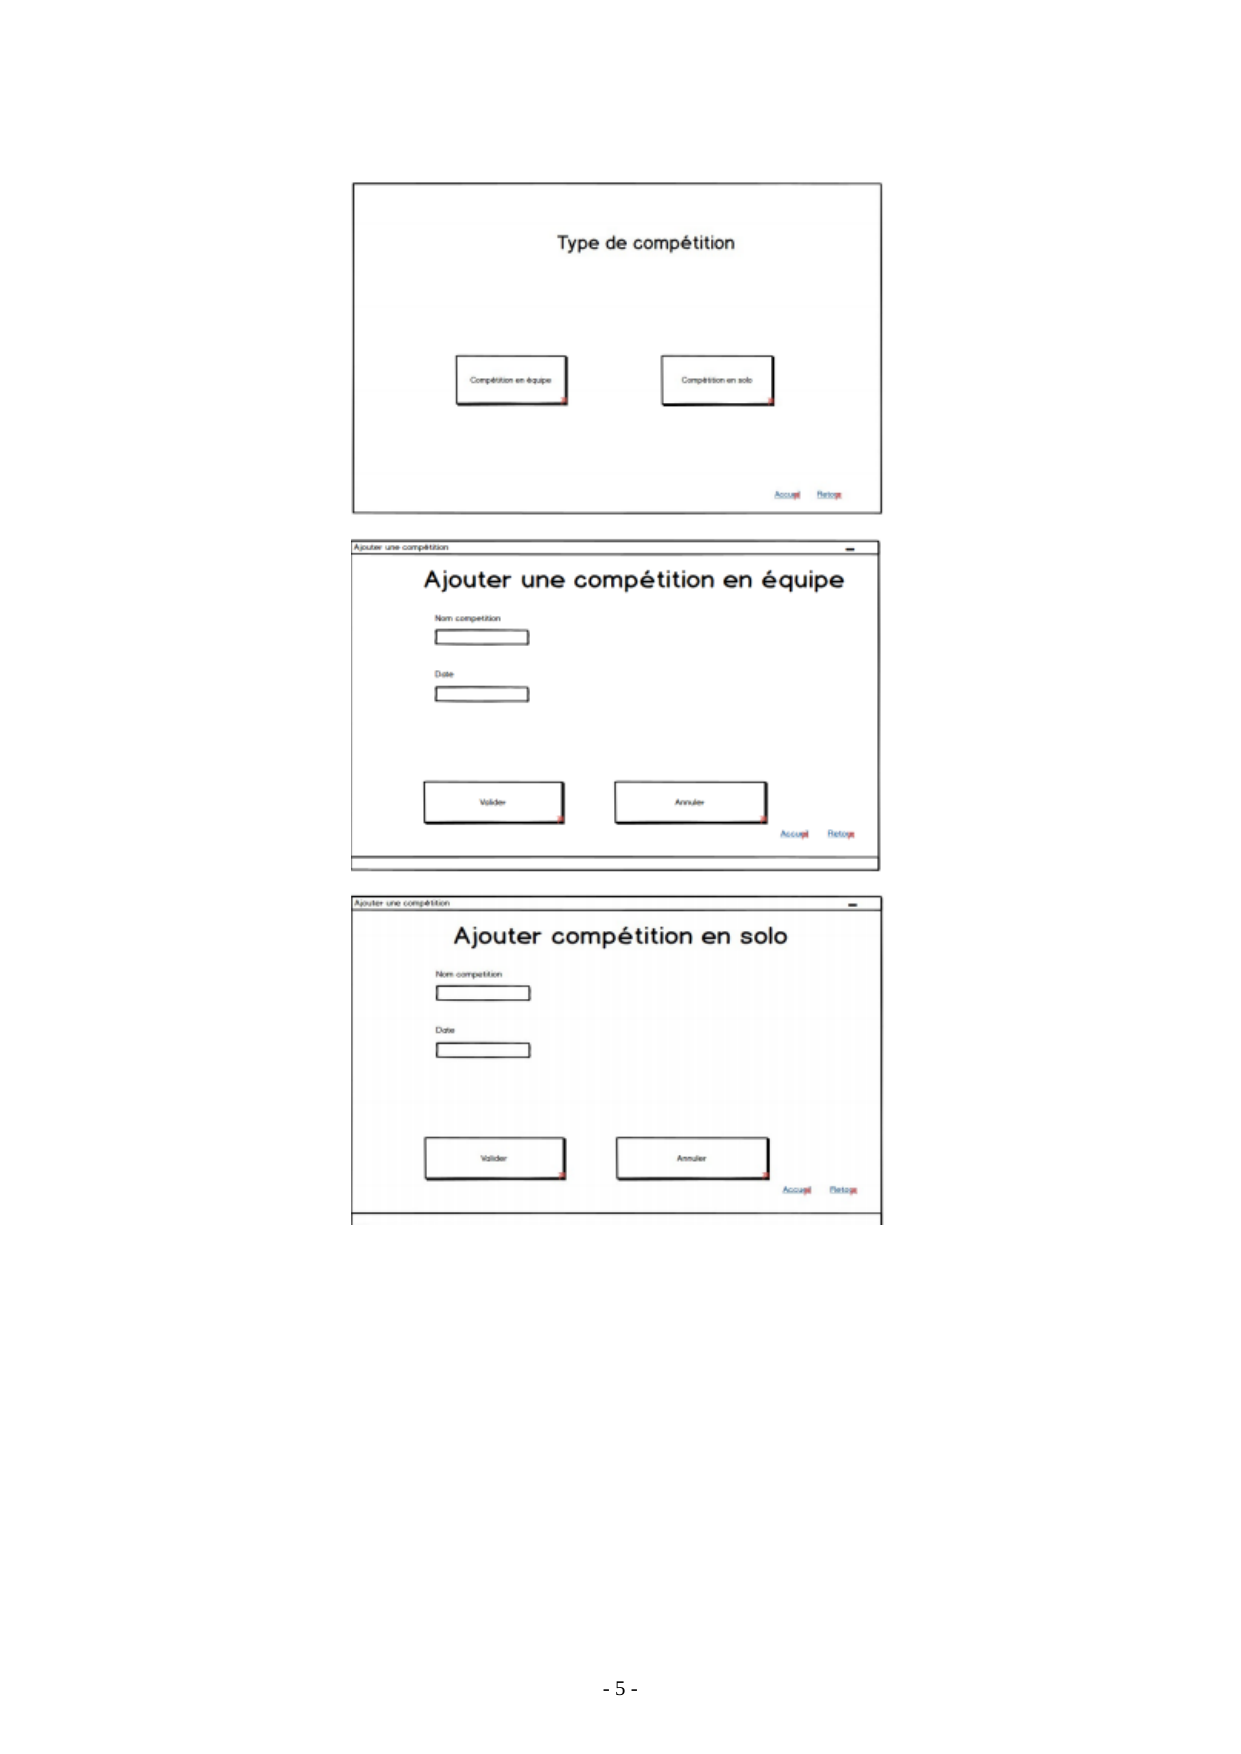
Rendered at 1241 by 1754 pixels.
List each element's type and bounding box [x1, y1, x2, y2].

picture [351, 175, 890, 1225]
